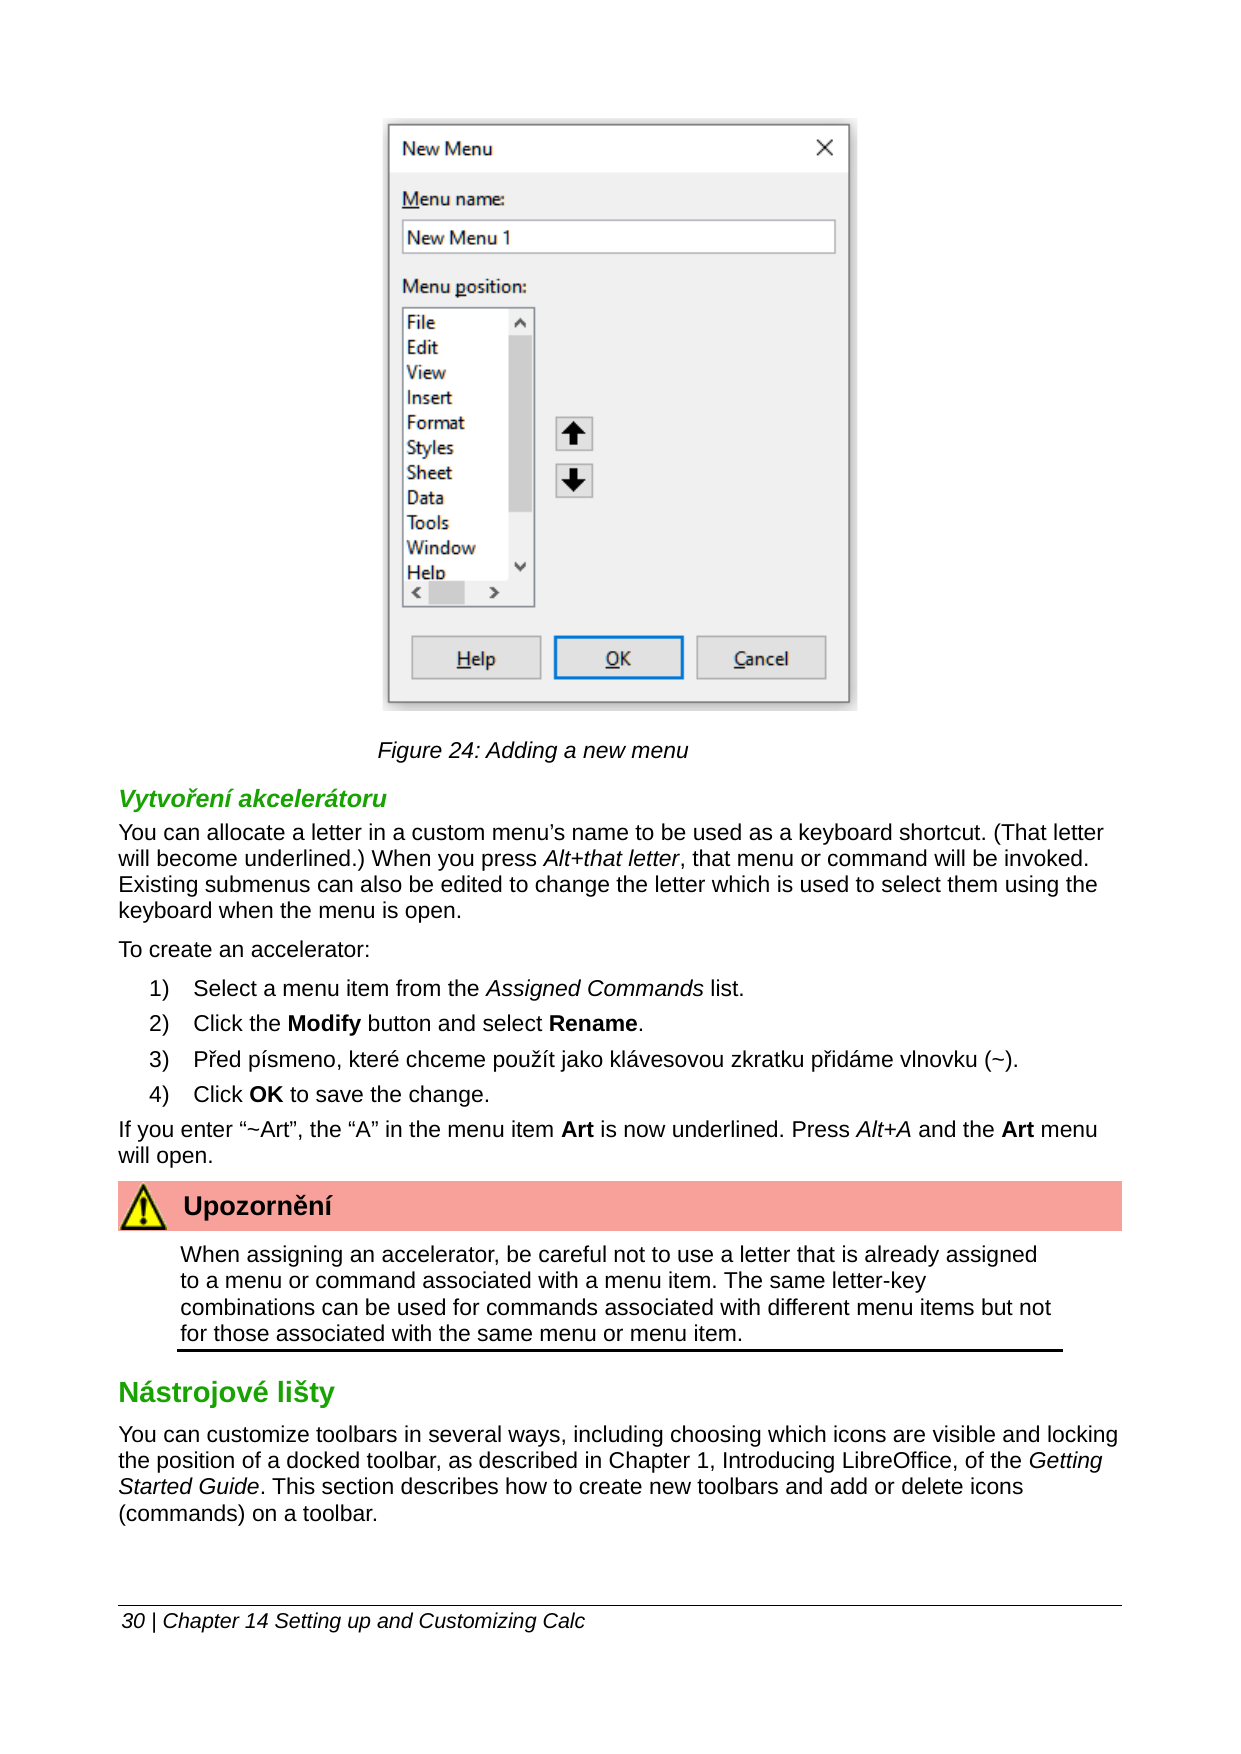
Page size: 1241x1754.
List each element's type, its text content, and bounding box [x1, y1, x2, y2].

text You can customize toolbars in several ways, including choosing which icons are visible and locking the position of a docked toolbar, as described in Chapter 1, Introducing LibreOffice, of the Getting Started Guide. This section describes how to create new toolbars and add or delete icons (commands) on a toolbar. [118, 1421, 1122, 1526]
list Před písmeno, které chceme použít jako klávesovou zkratku přidáme vlnovku (~). [169, 1046, 1122, 1072]
text When assigning an accelerator, be careful not to use a letter that is already assigned to a menu or command associated with a menu item. The same letter-key combinations can be used for commands associated with different menu items but not for those associated with the same menu or menu item. [177, 1238, 1063, 1349]
picture [382, 118, 858, 711]
text You can allocate a letter in a custom menu’s name to be used as a keyboard shortcut. (That letter will become underlined.) When you press Alt+that letter, that menu or command will be invoked. Existing submenus can also be edited to change the letter which is used to select them using the keyboard when the menu is open. [118, 818, 1122, 924]
list Click OK to save the change. [169, 1081, 1122, 1107]
subtitle Vytvoření akcelerátoru [118, 784, 1122, 812]
list Click the Modify button and select Rename. [169, 1010, 1122, 1037]
list To create an accelerator: [118, 936, 1122, 963]
list Select a menu item from the Assigned Commands list. [169, 975, 1122, 1002]
text If you enter “~Art”, the “A” in the menu item Art is now underlined. Press Alt+A and the Art menu will open. [118, 1116, 1122, 1169]
subtitle Upozornění [118, 1181, 1122, 1231]
picture [119, 1182, 167, 1230]
subtitle Nástrojové lišty [118, 1375, 1122, 1409]
text Figure 24: Adding a new menu [377, 118, 863, 763]
